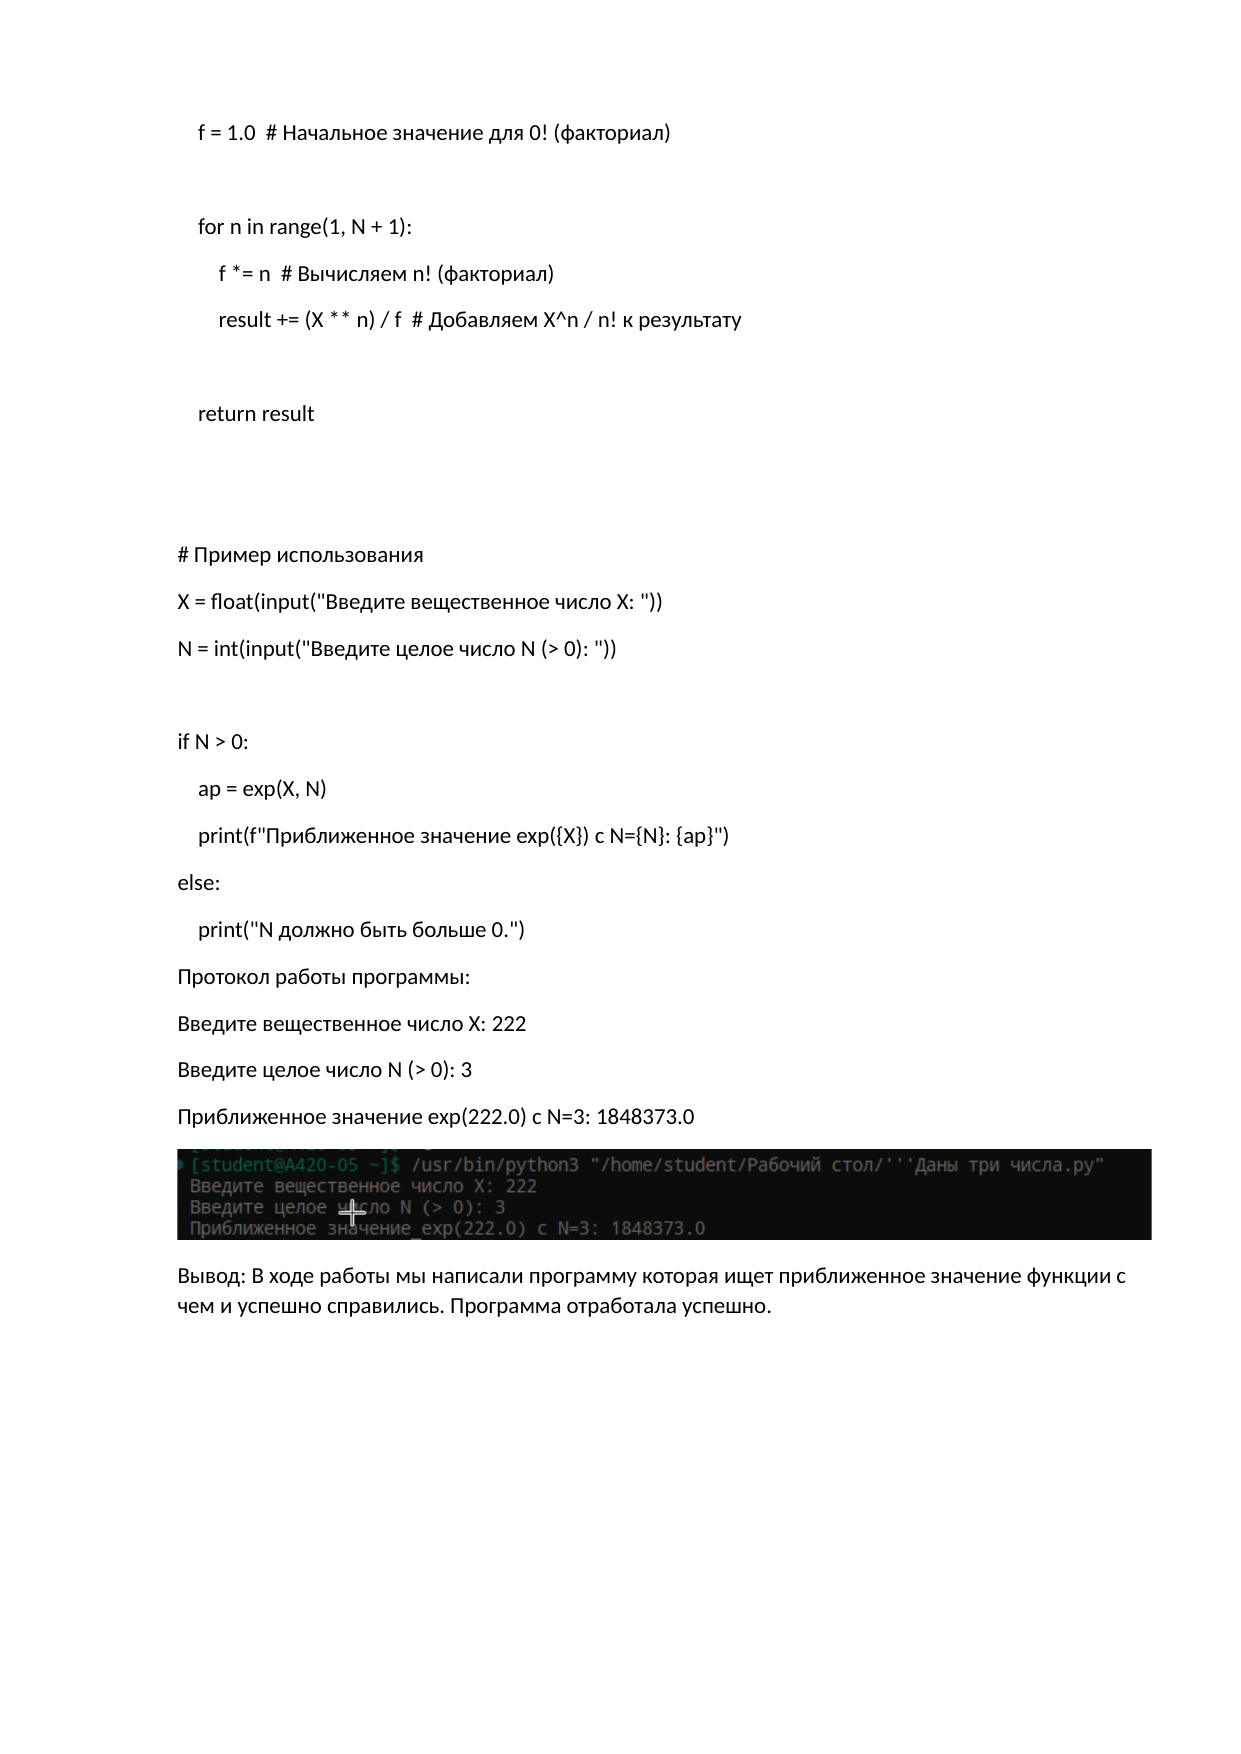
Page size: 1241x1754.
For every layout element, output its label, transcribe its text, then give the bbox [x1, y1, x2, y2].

text else: [177, 868, 1152, 896]
text f *= n # Вычисляем n! (факториал) [177, 259, 1152, 287]
text Введите целое число N (> 0): 3 [177, 1056, 1152, 1084]
text Вывод: В ходе работы мы написали программу которая ищет приближенное значение функции с чем и успешно справились. Программа отработала успешно. [177, 1240, 1152, 1319]
text f = 1.0 # Начальное значение для 0! (факториал) [177, 118, 1152, 146]
text print(f"Приближенное значение exp({X}) с N={N}: {ap}") [177, 821, 1152, 849]
text Приближенное значение exp(222.0) с N=3: 1848373.0 [177, 1102, 1152, 1131]
text N = int(input("Введите целое число N (> 0): ")) [177, 634, 1152, 662]
text # Пример использования [177, 540, 1152, 568]
text result += (X ** n) / f # Добавляем X^n / n! к результату [177, 306, 1152, 334]
text for n in range(1, N + 1): [177, 212, 1152, 240]
text Введите вещественное число X: 222 [177, 1009, 1152, 1037]
text X = float(input("Введите вещественное число X: ")) [177, 587, 1152, 615]
text if N > 0: [177, 727, 1152, 756]
picture [177, 1149, 1152, 1240]
text print("N должно быть больше 0.") [177, 915, 1152, 943]
text return result [177, 399, 1152, 427]
text Протокол работы программы: [177, 962, 1152, 990]
text ap = exp(X, N) [177, 774, 1152, 802]
